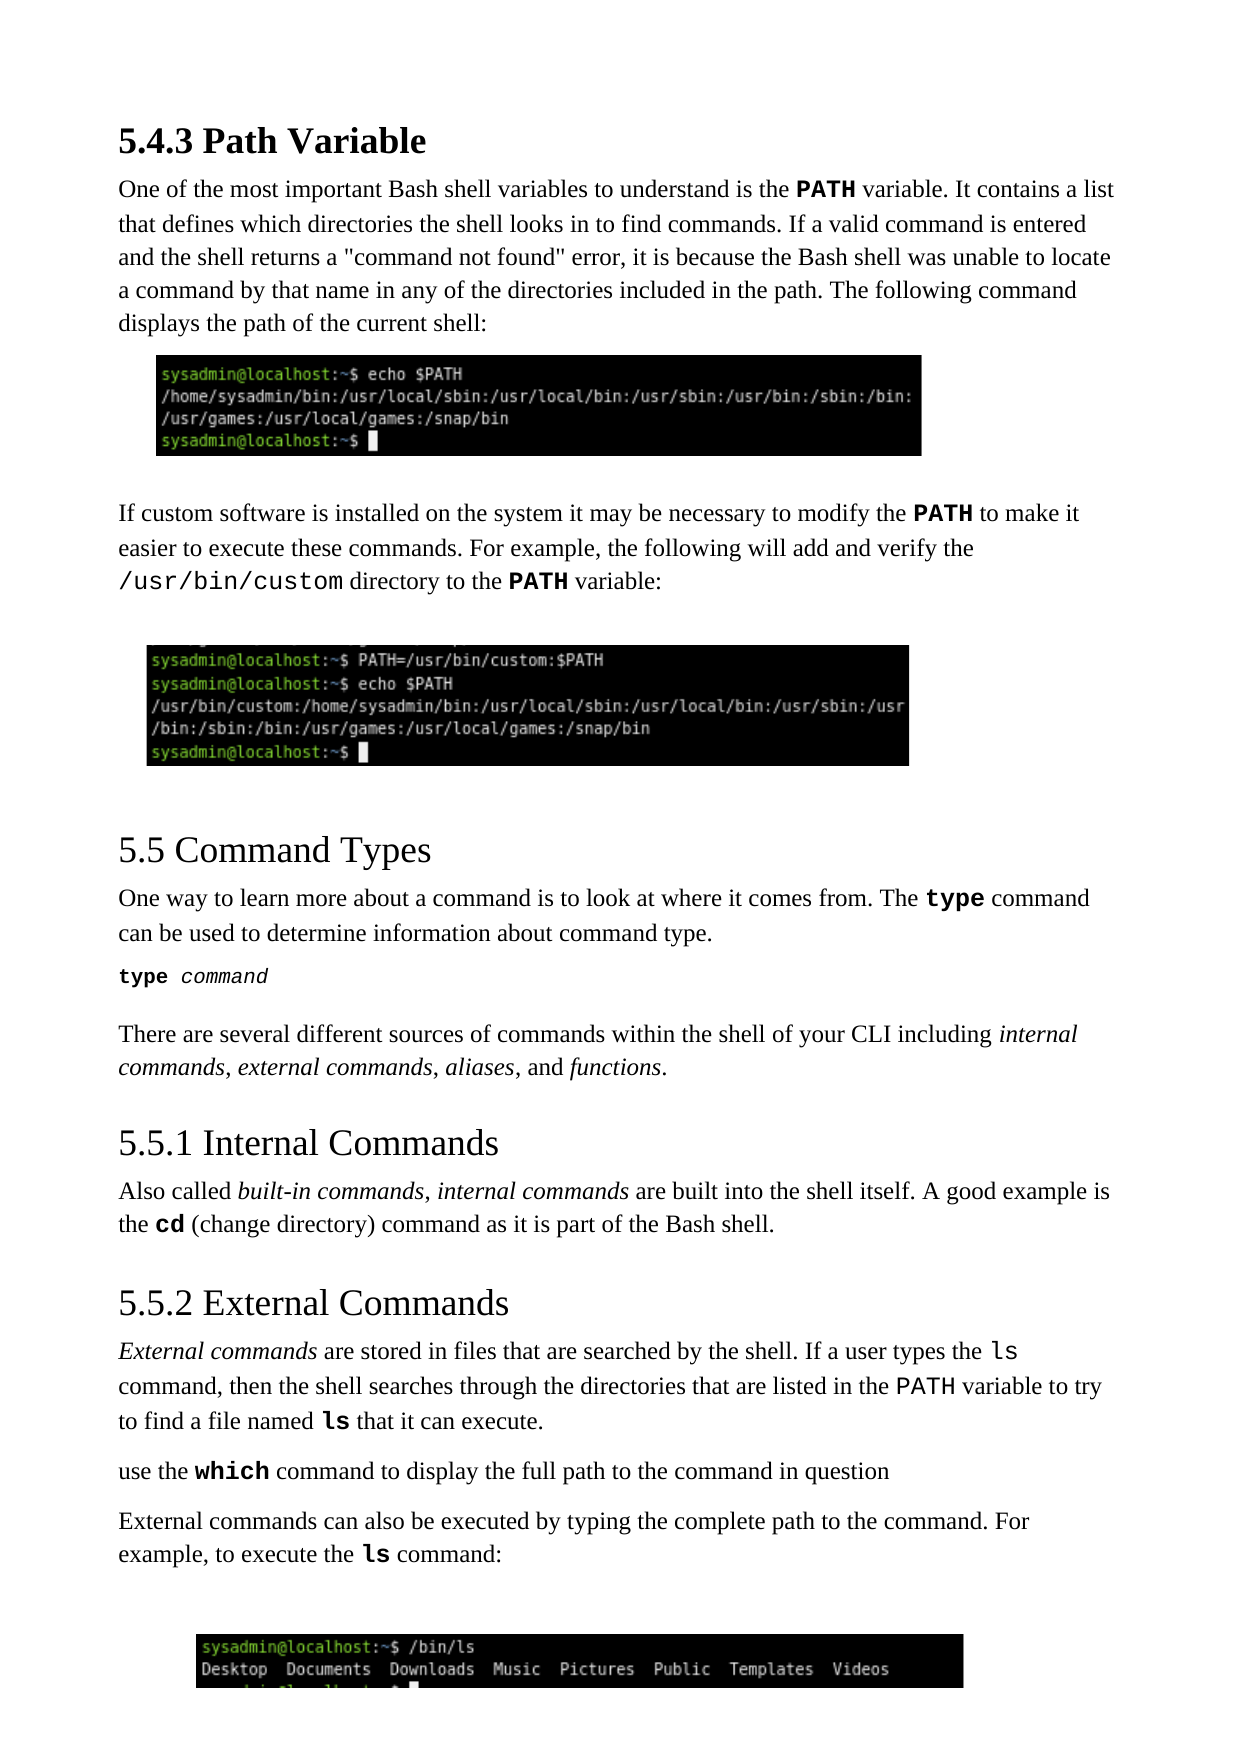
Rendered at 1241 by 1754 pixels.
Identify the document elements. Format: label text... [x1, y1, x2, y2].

picture [156, 355, 925, 456]
text One of the most important Bash shell variables to understand is the PATH variable. It contains a list that defines which directories the shell looks in to find commands. If a valid command is entered and the shell returns a "command not found" error, it is because the Bash shell was unable to locate a command by that name in any of the directories included in the path. The following command displays the path of the current shell: [118, 174, 1122, 337]
subtitle 5.5.1 Internal Commands [118, 1121, 1122, 1164]
subtitle 5.5 Command Types [118, 828, 1122, 871]
picture [196, 1634, 970, 1688]
text Also called built-in commands, internal commands are built into the shell itself. A good example is the cd (change directory) command as it is part of the Bash shell. [118, 1176, 1122, 1240]
text External commands can also be executed by typing the complete path to the command. For example, to execute the ls command: [118, 1506, 1122, 1570]
text use the which command to display the full path to the command in question [118, 1456, 1122, 1487]
text ‌If custom software is installed on the system it may be necessary to modify the PATH to make it easier to execute these commands. For example, the following will add and verify the /usr/bin/custom directory to the PATH variable: [118, 498, 1122, 597]
subtitle 5.4.3 Path Variable [118, 118, 1122, 161]
text External commands are stored in files that are searched by the shell. If a user types the ls command, then the shell searches through the directories that are listed in the PATH variable to try to find a file named ls that it can execute. [118, 1336, 1122, 1437]
text One way to learn more about a command is to look at where it comes from. The type command can be used to determine information about command type. [118, 883, 1122, 947]
picture [146, 645, 910, 766]
text type command [118, 966, 1122, 990]
text There are several different sources of commands within the shell of your CLI including internal commands, external commands, aliases, and functions. [118, 1019, 1122, 1081]
subtitle 5.5.2 External Commands [118, 1280, 1122, 1323]
